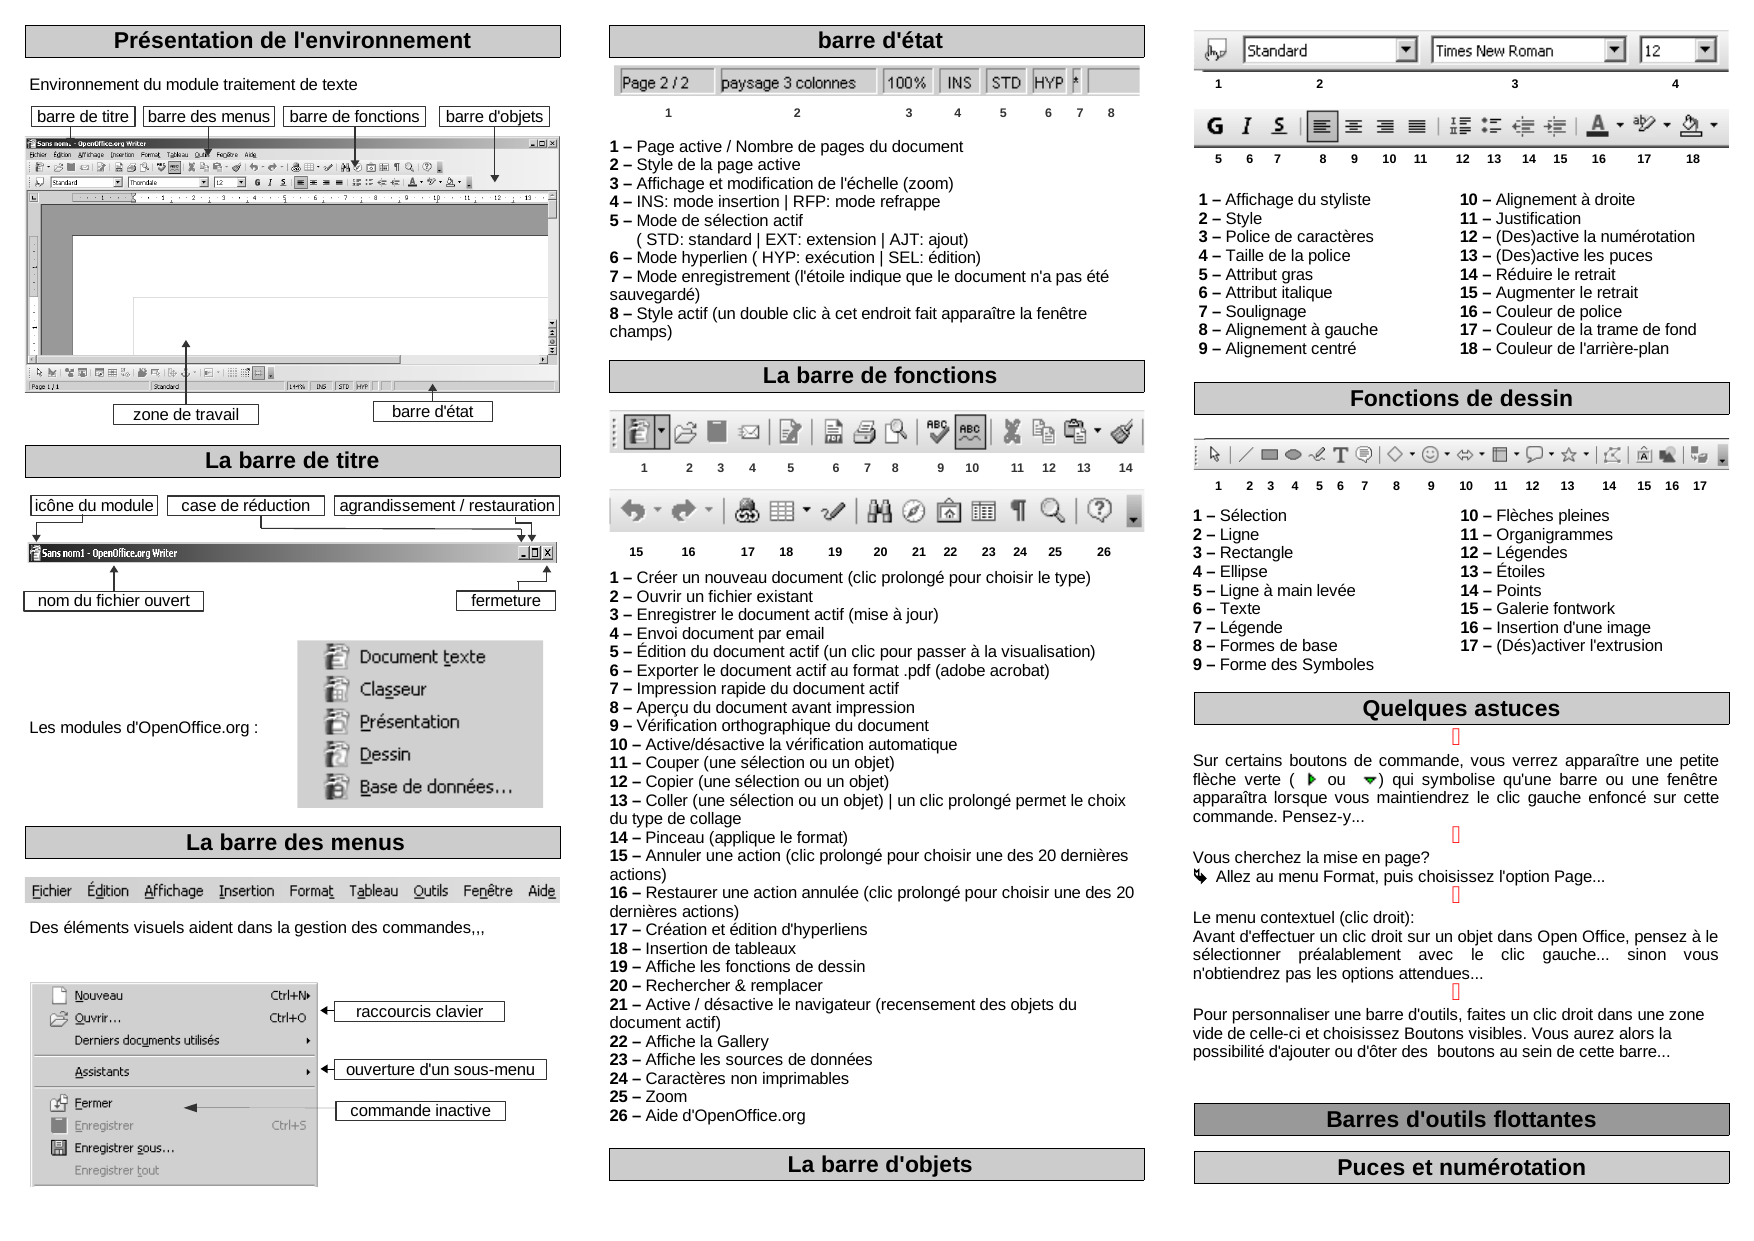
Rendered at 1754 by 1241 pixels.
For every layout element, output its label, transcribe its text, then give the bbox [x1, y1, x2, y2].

text Pour personnaliser une barre d'outils, faites un clic droit dans une zone vide de celle-ci et choisissez Boutons visibles. Vous aurez alors la possibilité d'ajouter ou d'ôter des boutons au sein de cette barre... [1193, 1006, 1719, 1061]
text 19 – Affiche les fonctions de dessin [609, 958, 1144, 976]
text 5 – Édition du document actif (un clic pour passer à la visualisation) [609, 643, 1144, 661]
text 4 – INS: mode insertion | RFP: mode refrappe [609, 193, 1144, 211]
text 12 – Copier (une sélection ou un objet) [609, 772, 1144, 791]
text 23 – Affiche les sources de données [609, 1051, 1144, 1069]
text 1 – Page active / Nombre de pages du document [609, 137, 1144, 156]
text 22 – Affiche la Gallery [609, 1032, 1144, 1051]
text 13 – Coller (une sélection ou un objet) | un clic prolongé permet le choix du type de collage [609, 791, 1144, 828]
text 6 – Exporter le document actif au format .pdf (adobe acrobat) [609, 661, 1144, 680]
text  [1193, 983, 1719, 1006]
text 20 – Rechercher & remplacer [609, 976, 1144, 995]
text Des éléments visuels aident dans la gestion des commandes,,, [25, 919, 560, 937]
text Quelques astuces [1195, 693, 1729, 724]
text 7 – Impression rapide du document actif [609, 680, 1144, 698]
table_header 10 – Flèches pleines 11 – Organigrammes 12 – Légendes 13 – Étoiles 14 – Points 15 – Galerie fontwork 16 – Insertion d'une image 17 – (Dés)activer l'extrusion [1461, 507, 1729, 674]
text 6 – Mode hyperlien ( HYP: exécution | SEL: édition) [609, 248, 1144, 267]
text Fonctions de dessin [1195, 383, 1729, 414]
text 7 – Mode enregistrement (l'étoile indique que le document n'a pas été sauvegardé) [609, 267, 1144, 304]
text Présentation de l'environnement [26, 26, 560, 57]
text 18 – Insertion de tableaux [609, 939, 1144, 958]
text La barre de titre [26, 446, 560, 477]
text 26 – Aide d'OpenOffice.org [609, 1106, 1144, 1125]
text 4 – Envoi document par email [609, 624, 1144, 643]
text 5 – Mode de sélection actif [609, 211, 1144, 230]
text Avant d'effectuer un clic droit sur un objet dans Open Office, pensez à le sélectionner préalablement avec le clic gauche... sinon vous n'obtiendrez pas les options attendues... [1193, 927, 1719, 983]
text Le menu contextuel (clic droit): [1193, 909, 1719, 927]
text 15 – Annuler une action (clic prolongé pour choisir une des 20 dernières actions) [609, 847, 1144, 884]
text 21 – Active / désactive le navigateur (recensement des objets du document actif) [609, 995, 1144, 1032]
text 16 – Restaurer une action annulée (clic prolongé pour choisir une des 20 dernières actions) [609, 884, 1144, 921]
table_header 1 – Sélection 2 – Ligne 3 – Rectangle 4 – Ellipse 5 – Ligne à main levée 6 – Texte 7 – Légende 8 – Formes de base 9 – Forme des Symboles [1194, 507, 1461, 674]
text 8 – Aperçu du document avant impression [609, 698, 1144, 717]
text Barres d'outils flottantes [1195, 1104, 1729, 1135]
text La barre des menus [26, 827, 560, 858]
text Sur certains boutons de commande, vous verrez apparaître une petite flèche verte ( ou ) qui symbolise qu'une barre ou une fenêtre apparaîtra lorsque vous maintiendrez le clic gauche enfoncé sur cette commande. Pensez-y... [1193, 751, 1719, 826]
text 3 – Enregistrer le document actif (mise à jour) [609, 606, 1144, 624]
text 17 – Création et édition d'hyperliens [609, 921, 1144, 939]
text 2 – Style de la page active [609, 156, 1144, 174]
text La barre de fonctions [610, 361, 1144, 392]
text 25 – Zoom [609, 1088, 1144, 1106]
text 10 – Active/désactive la vérification automatique [609, 735, 1144, 754]
text Vous cherchez la mise en page? [1193, 848, 1719, 867]
text 8 – Style actif (un double clic à cet endroit fait apparaître la fenêtre champs) [609, 304, 1144, 341]
text  Allez au menu Format, puis choisissez l'option Page... [1193, 867, 1719, 886]
table_header 1 – Affichage du styliste 2 – Style 3 – Police de caractères 4 – Taille de la police 5 – Attribut gras 6 – Attribut italique 7 – Soulignage 8 – Alignement à gauche 9 – Alignement centré [1194, 185, 1455, 363]
table_header [286, 640, 560, 826]
text  [1193, 886, 1719, 909]
text 3 – Affichage et modification de l'échelle (zoom) [609, 174, 1144, 193]
text 14 – Pinceau (applique le format) [609, 828, 1144, 847]
text Environnement du module traitement de texte [25, 75, 560, 94]
text 2 – Ouvrir un fichier existant [609, 587, 1144, 606]
text 11 – Couper (une sélection ou un objet) [609, 754, 1144, 772]
table_header Les modules d'OpenOffice.org : [25, 629, 286, 826]
text  [1193, 728, 1719, 751]
text  [1193, 826, 1719, 848]
text La barre d'objets [610, 1149, 1144, 1180]
table_header [286, 629, 560, 639]
text 9 – Vérification orthographique du document [609, 717, 1144, 735]
text barre d'état [610, 26, 1144, 57]
table_header 10 – Alignement à droite 11 – Justification 12 – (Des)active la numérotation 13 – (Des)active les puces 14 – Réduire le retrait 15 – Augmenter le retrait 16 – Couleur de police 17 – Couleur de la trame de fond 18 – Couleur de l'arrière-plan [1455, 185, 1729, 363]
text 1 – Créer un nouveau document (clic prolongé pour choisir le type) [609, 568, 1144, 587]
text Puces et numérotation [1195, 1152, 1729, 1183]
text 24 – Caractères non imprimables [609, 1069, 1144, 1088]
text ( STD: standard | EXT: extension | AJT: ajout) [609, 230, 1144, 248]
